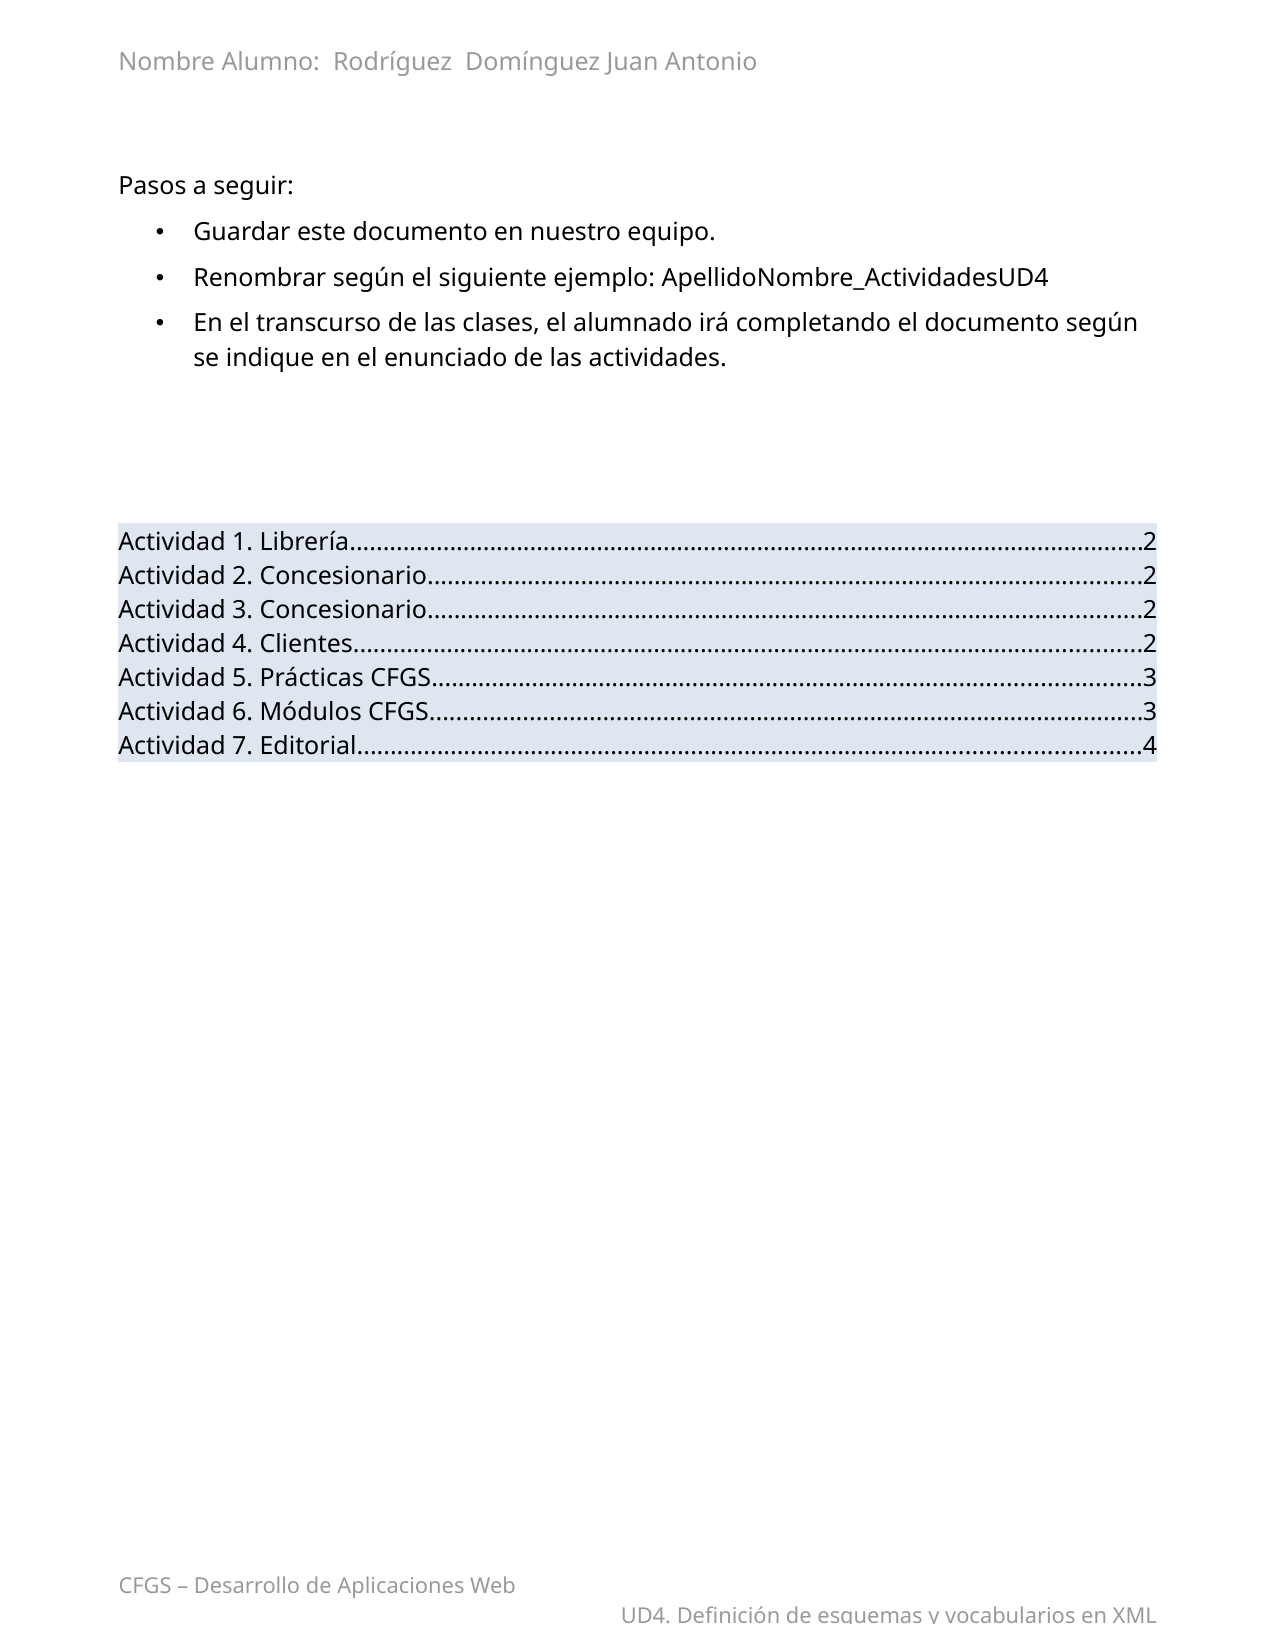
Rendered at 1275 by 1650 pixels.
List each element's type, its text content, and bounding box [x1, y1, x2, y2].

text Actividad 7. Editorial 4 [118, 728, 1157, 762]
text Actividad 5. Prácticas CFGS 3 [118, 659, 1157, 693]
list Guardar este documento en nuestro equipo. [156, 213, 1157, 247]
text Actividad 1. Librería 2 [118, 523, 1157, 557]
text Pasos a seguir: [118, 167, 1157, 201]
text Actividad 4. Clientes 2 [118, 625, 1157, 659]
text Actividad 6. Módulos CFGS 3 [118, 693, 1157, 728]
list En el transcurso de las clases, el alumnado irá completando el documento según se indique en el enunciado de las actividades. [156, 305, 1157, 373]
text Actividad 2. Concesionario 2 [118, 557, 1157, 591]
list Renombrar según el siguiente ejemplo: ApellidoNombre_ActividadesUD4 [156, 259, 1157, 293]
text Actividad 3. Concesionario 2 [118, 591, 1157, 625]
